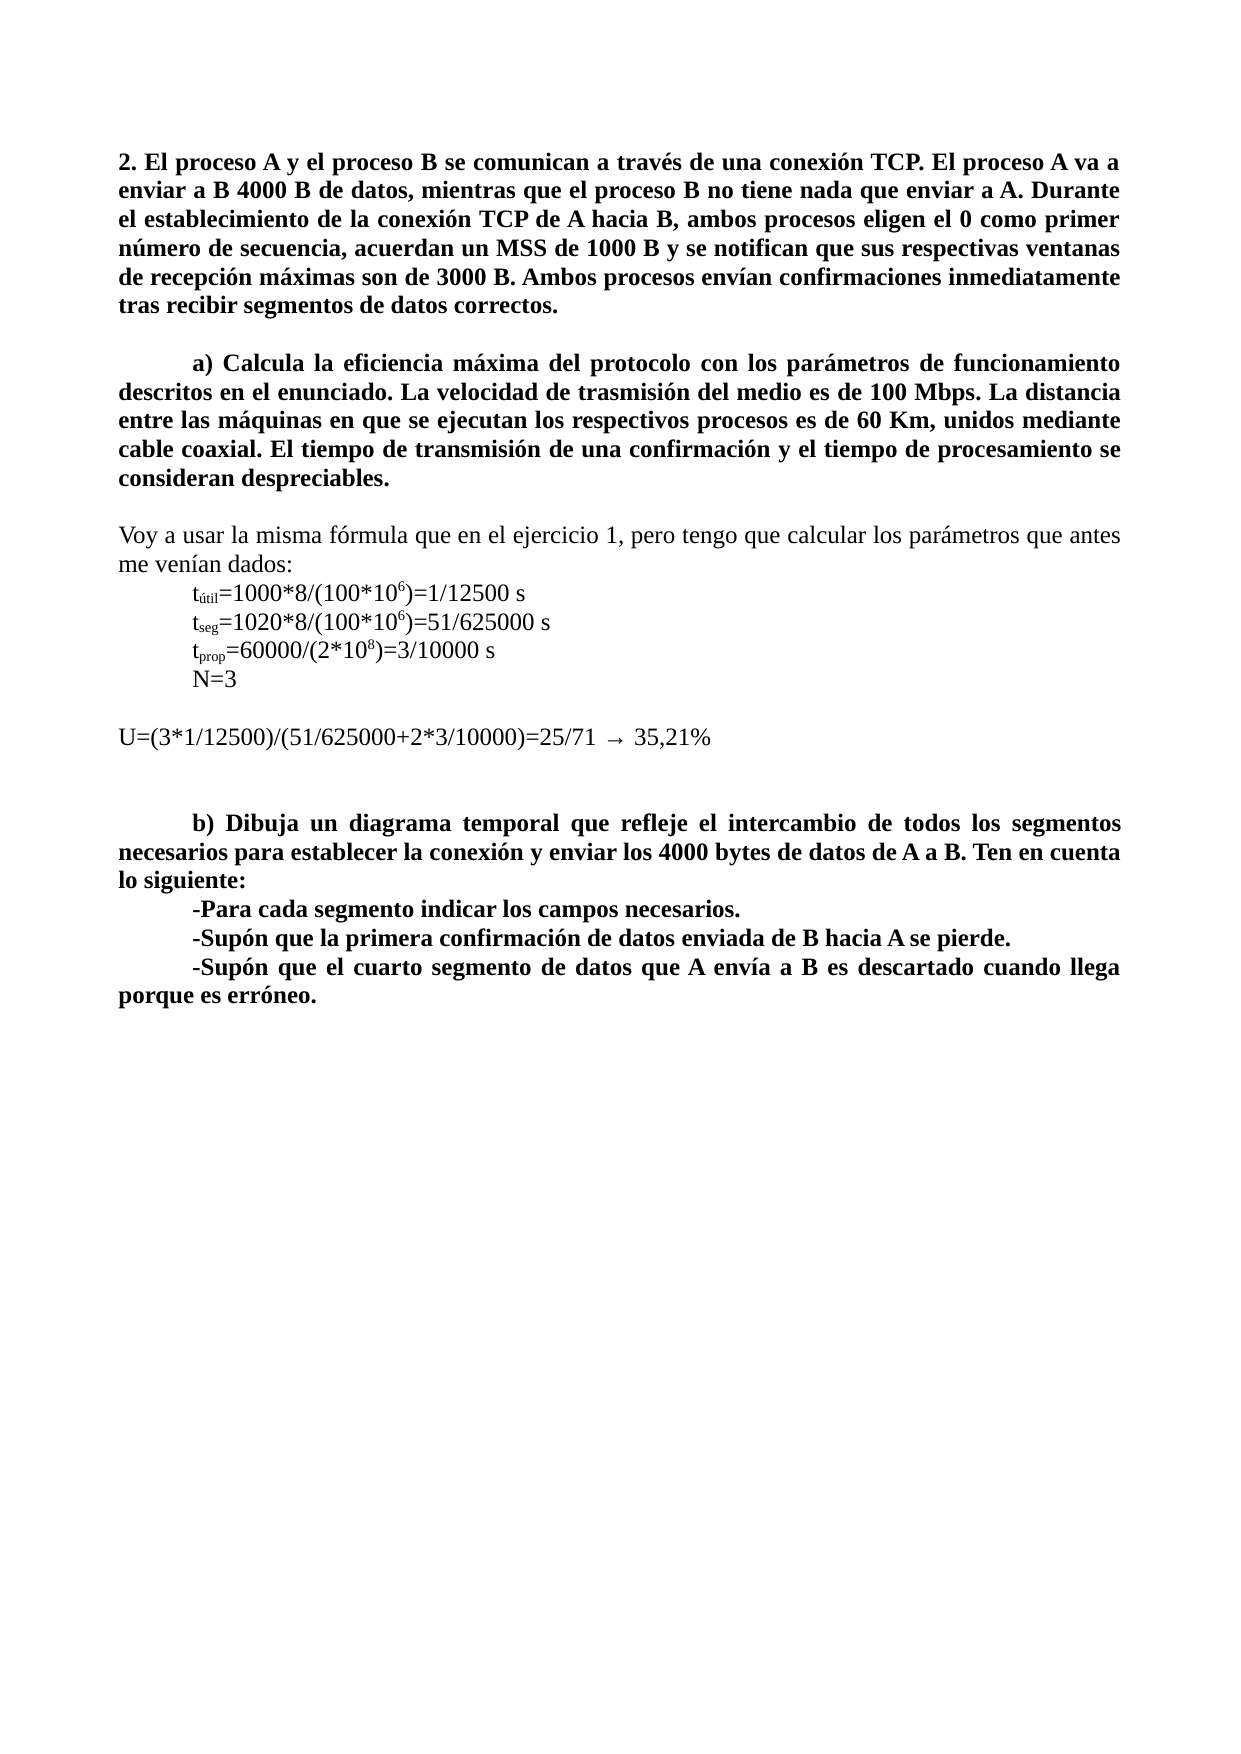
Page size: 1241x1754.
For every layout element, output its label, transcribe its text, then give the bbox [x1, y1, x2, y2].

text tprop=60000/(2*108)=3/10000 s [118, 636, 1122, 664]
text Voy a usar la misma fórmula que en el ejercicio 1, pero tengo que calcular los parámetros que antes me venían dados: [118, 521, 1122, 578]
text U=(3*1/12500)/(51/625000+2*3/10000)=25/71 → 35,21% [118, 722, 1122, 751]
text -Supón que el cuarto segmento de datos que A envía a B es descartado cuando llega porque es erróneo. [118, 952, 1122, 1009]
text -Supón que la primera confirmación de datos enviada de B hacia A se pierde. [118, 923, 1122, 952]
text -Para cada segmento indicar los campos necesarios. [118, 894, 1122, 923]
text 2. El proceso A y el proceso B se comunican a través de una conexión TCP. El proceso A va a enviar a B 4000 B de datos, mientras que el proceso B no tiene nada que enviar a A. Durante el establecimiento de la conexión TCP de A hacia B, ambos procesos eligen el 0 como primer número de secuencia, acuerdan un MSS de 1000 B y se notifican que sus respectivas ventanas de recepción máximas son de 3000 B. Ambos procesos envían confirmaciones inmediatamente tras recibir segmentos de datos correctos. [118, 147, 1122, 319]
text N=3 [118, 664, 1122, 693]
text tútil=1000*8/(100*106)=1/12500 s [118, 578, 1122, 607]
text b) Dibuja un diagrama temporal que refleje el intercambio de todos los segmentos necesarios para establecer la conexión y enviar los 4000 bytes de datos de A a B. Ten en cuenta lo siguiente: [118, 808, 1122, 894]
text tseg=1020*8/(100*106)=51/625000 s [118, 607, 1122, 636]
text a) Calcula la eficiencia máxima del protocolo con los parámetros de funcionamiento descritos en el enunciado. La velocidad de trasmisión del medio es de 100 Mbps. La distancia entre las máquinas en que se ejecutan los respectivos procesos es de 60 Km, unidos mediante cable coaxial. El tiempo de transmisión de una confirmación y el tiempo de procesamiento se consideran despreciables. [118, 348, 1122, 492]
